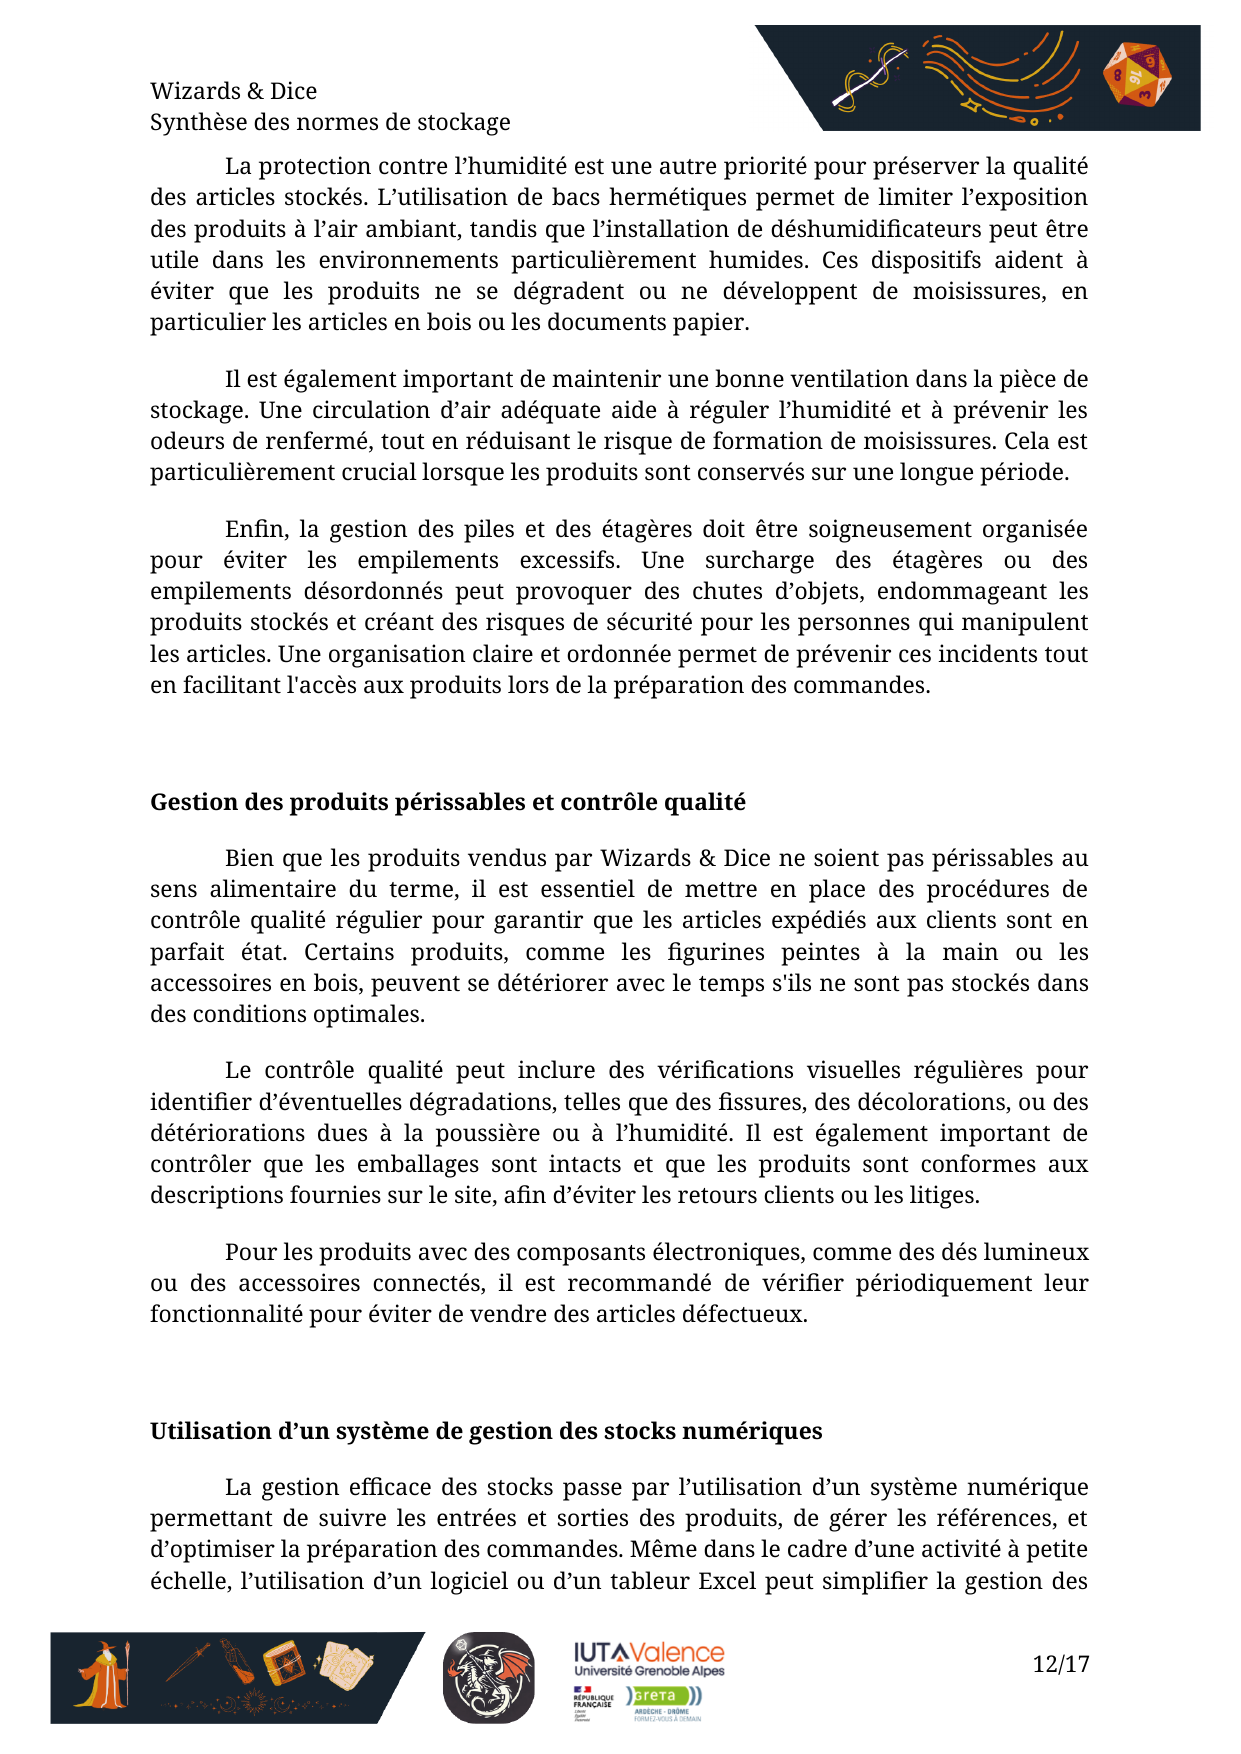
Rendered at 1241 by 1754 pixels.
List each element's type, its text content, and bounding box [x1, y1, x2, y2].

text Utilisation d’un système de gestion des stocks numériques [150, 1414, 1090, 1446]
text La protection contre l’humidité est une autre priorité pour préserver la qualité des articles stockés. L’utilisation de bacs hermétiques permet de limiter l’exposition des produits à l’air ambiant, tandis que l’installation de déshumidificateurs peut être utile dans les environnements particulièrement humides. Ces dispositifs aident à éviter que les produits ne se dégradent ou ne développent de moisissures, en particulier les articles en bois ou les documents papier. [150, 150, 1090, 337]
text Gestion des produits périssables et contrôle qualité [150, 785, 1090, 817]
text La gestion efficace des stocks passe par l’utilisation d’un système numérique permettant de suivre les entrées et sorties des produits, de gérer les références, et d’optimiser la préparation des commandes. Même dans le cadre d’une activité à petite échelle, l’utilisation d’un logiciel ou d’un tableur Excel peut simplifier la gestion des [150, 1471, 1090, 1596]
picture [42, 1628, 749, 1733]
text Le contrôle qualité peut inclure des vérifications visuelles régulières pour identifier d’éventuelles dégradations, telles que des fissures, des décolorations, ou des détériorations dues à la poussière ou à l’humidité. Il est également important de contrôler que les emballages sont intacts et que les produits sont conformes aux descriptions fournies sur le site, afin d’éviter les retours clients ou les litiges. [150, 1054, 1090, 1210]
text Il est également important de maintenir une bonne ventilation dans la pièce de stockage. Une circulation d’air adéquate aide à réguler l’humidité et à prévenir les odeurs de renfermé, tout en réduisant le risque de formation de moisissures. Cela est particulièrement crucial lorsque les produits sont conservés sur une longue période. [150, 362, 1090, 487]
text Bien que les produits vendus par Wizards & Dice ne soient pas périssables au sens alimentaire du terme, il est essentiel de mettre en place des procédures de contrôle qualité régulier pour garantir que les articles expédiés aux clients sont en parfait état. Certains produits, comme les figurines peintes à la main ou les accessoires en bois, peuvent se détériorer avec le temps s'ils ne sont pas stockés dans des conditions optimales. [150, 842, 1090, 1029]
picture [748, 25, 1214, 132]
text Enfin, la gestion des piles et des étagères doit être soigneusement organisée pour éviter les empilements excessifs. Une surcharge des étagères ou des empilements désordonnés peut provoquer des chutes d’objets, endommageant les produits stockés et créant des risques de sécurité pour les personnes qui manipulent les articles. Une organisation claire et ordonnée permet de prévenir ces incidents tout en facilitant l'accès aux produits lors de la préparation des commandes. [150, 512, 1090, 700]
text Pour les produits avec des composants électroniques, comme des dés lumineux ou des accessoires connectés, il est recommandé de vérifier périodiquement leur fonctionnalité pour éviter de vendre des articles défectueux. [150, 1235, 1090, 1329]
